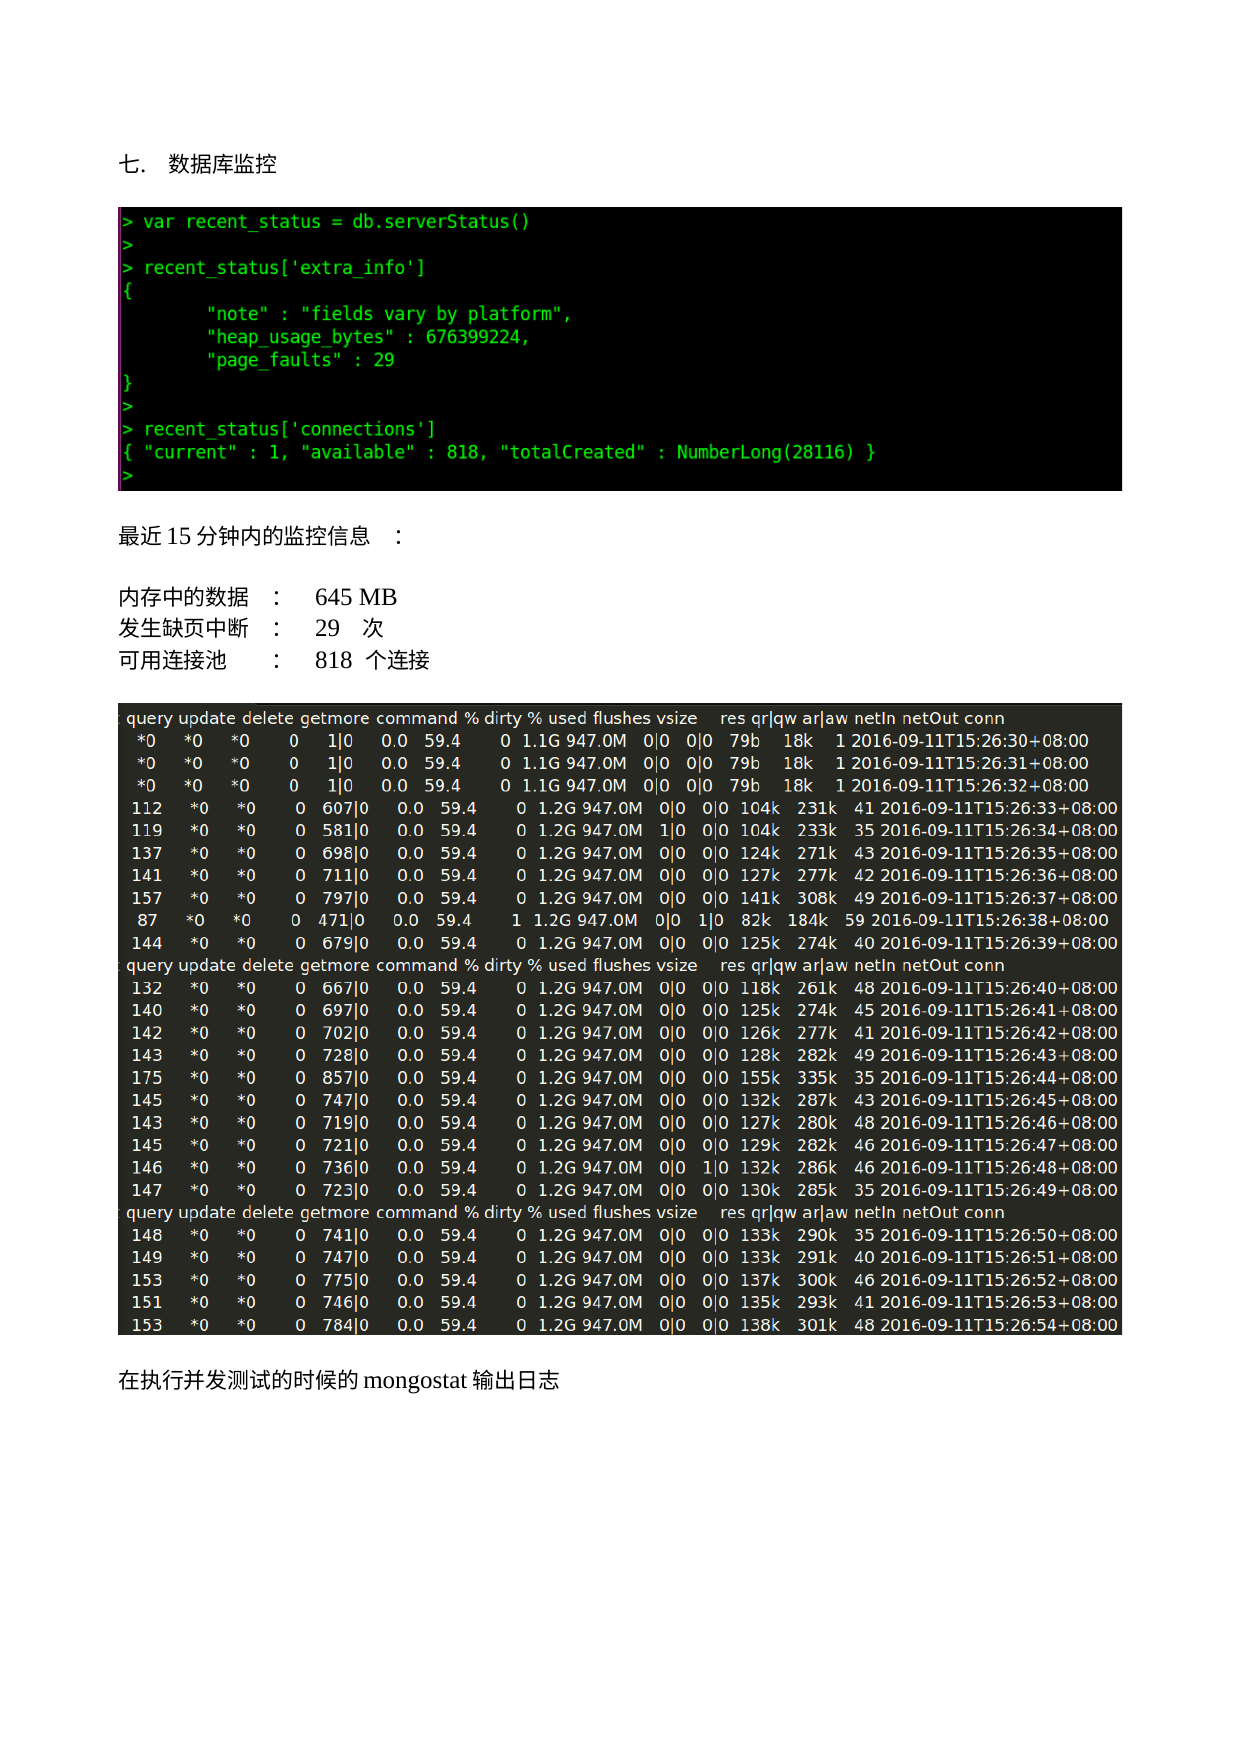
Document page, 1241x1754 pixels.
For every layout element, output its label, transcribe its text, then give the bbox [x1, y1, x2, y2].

text 发生缺页中断 ： 29 次 [118, 611, 1122, 643]
picture [118, 207, 1123, 491]
picture [118, 703, 1123, 1335]
text 可用连接池 ： 818 个连接 [118, 643, 1122, 675]
text 在执行并发测试的时候的mongostat输出日志 [118, 1363, 1122, 1395]
text 内存中的数据 ： 645 MB [118, 580, 1122, 611]
text 七. 数据库监控 [118, 147, 1122, 178]
text 最近15分钟内的监控信息 ： [118, 519, 1122, 551]
